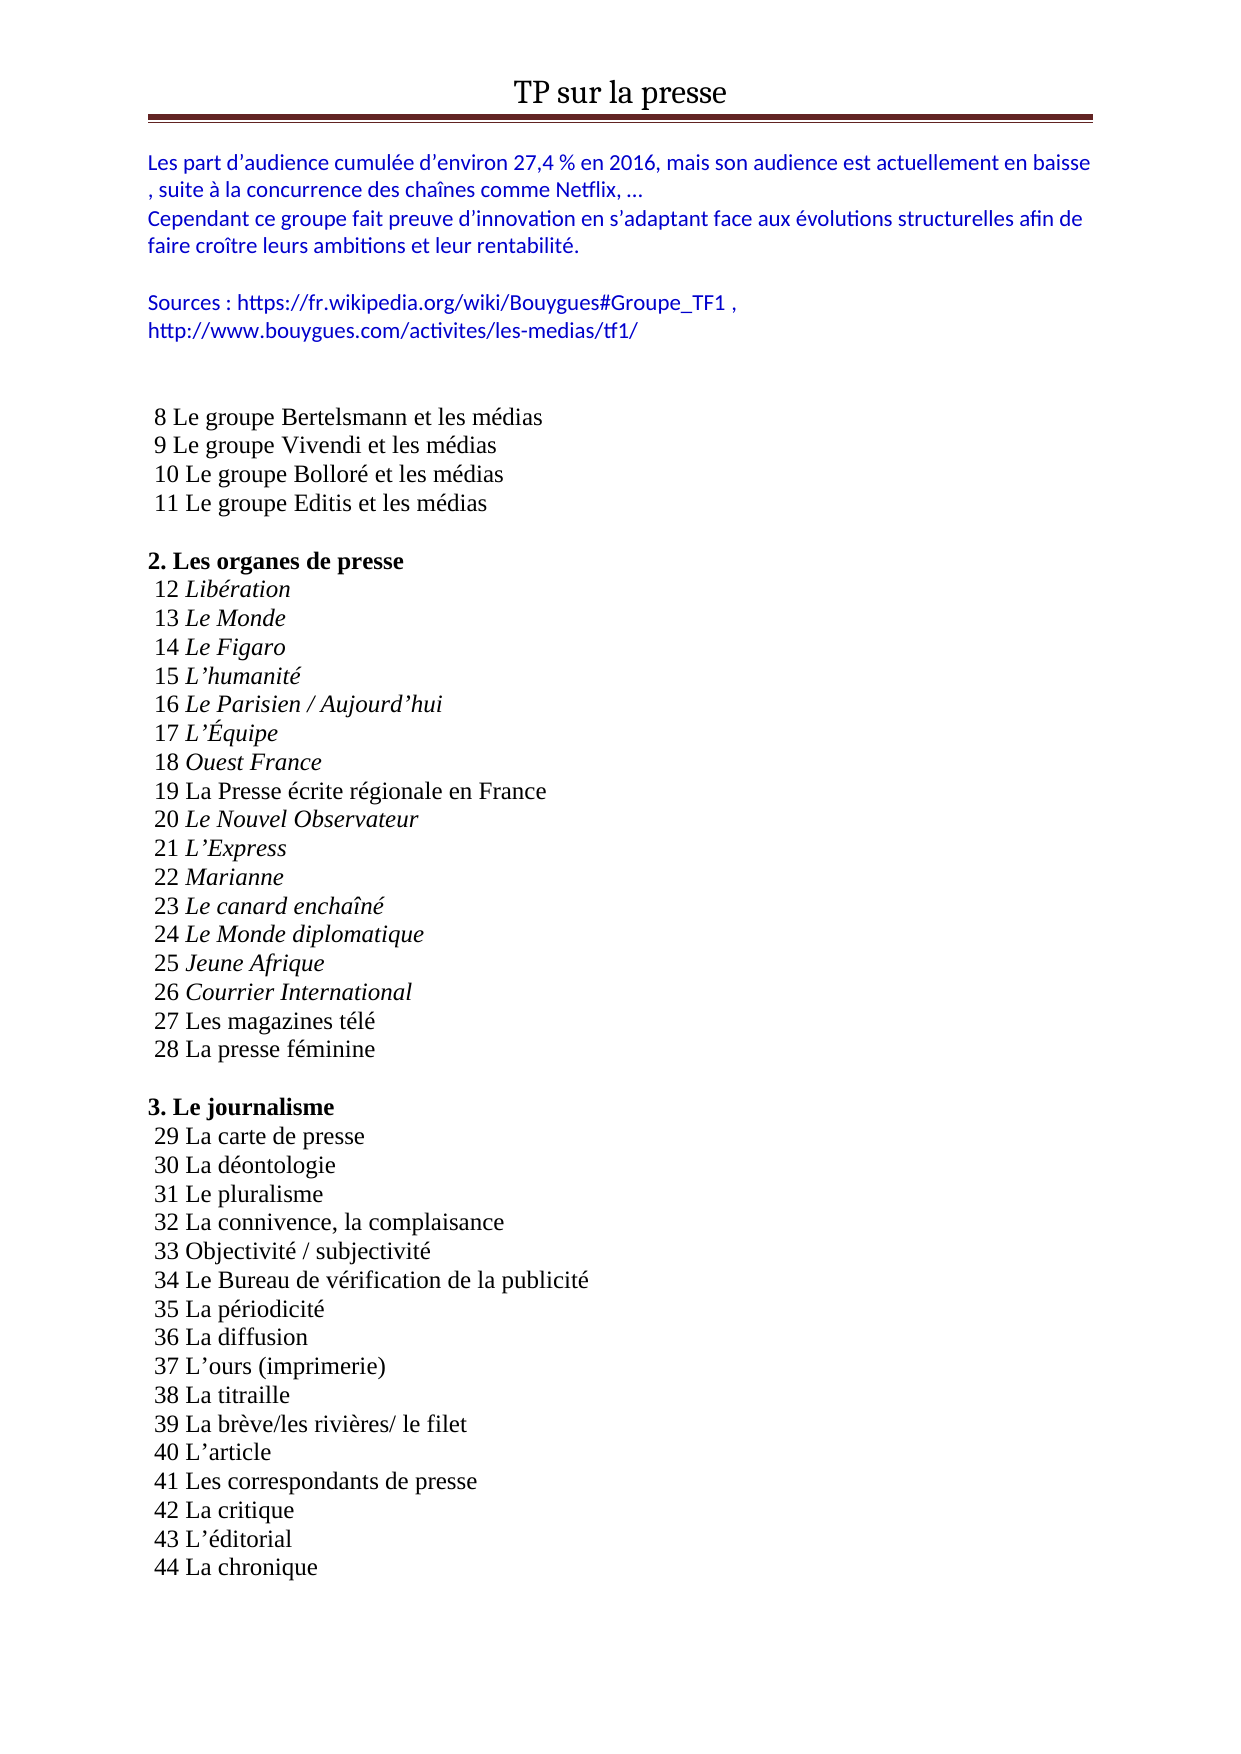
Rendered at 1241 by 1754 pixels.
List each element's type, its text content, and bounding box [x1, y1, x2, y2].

text 2. Les organes de presse 12 Libération 13 Le Monde 14 Le Figaro 15 L’humanité 16 Le Parisien / Aujourd’hui 17 L’Équipe 18 Ouest France 19 La Presse écrite régionale en France 20 Le Nouvel Observateur 21 L’Express 22 Marianne 23 Le canard enchaîné 24 Le Monde diplomatique 25 Jeune Afrique 26 Courrier International 27 Les magazines télé 28 La presse féminine [148, 546, 1093, 1063]
text 8 Le groupe Bertelsmann et les médias 9 Le groupe Vivendi et les médias 10 Le groupe Bolloré et les médias 11 Le groupe Editis et les médias [148, 373, 1093, 517]
text Les part d’audience cumulée d’environ 27,4 % en 2016, mais son audience est actuellement en baisse , suite à la concurrence des chaînes comme Netflix, … Cependant ce groupe fait preuve d’innovation en s’adaptant face aux évolutions structurelles afin de faire croître leurs ambitions et leur rentabilité. Sources : https://fr.wikipedia.org/wiki/Bouygues#Groupe_TF1 , http://www.bouygues.com/activites/les-medias/tf1/ [148, 148, 1093, 344]
text 3. Le journalisme 29 La carte de presse 30 La déontologie 31 Le pluralisme 32 La connivence, la complaisance 33 Objectivité / subjectivité 34 Le Bureau de vérification de la publicité 35 La périodicité 36 La diffusion 37 L’ours (imprimerie) 38 La titraille 39 La brève/les rivières/ le filet 40 L’article 41 Les correspondants de presse 42 La critique 43 L’éditorial 44 La chronique [148, 1092, 1093, 1581]
